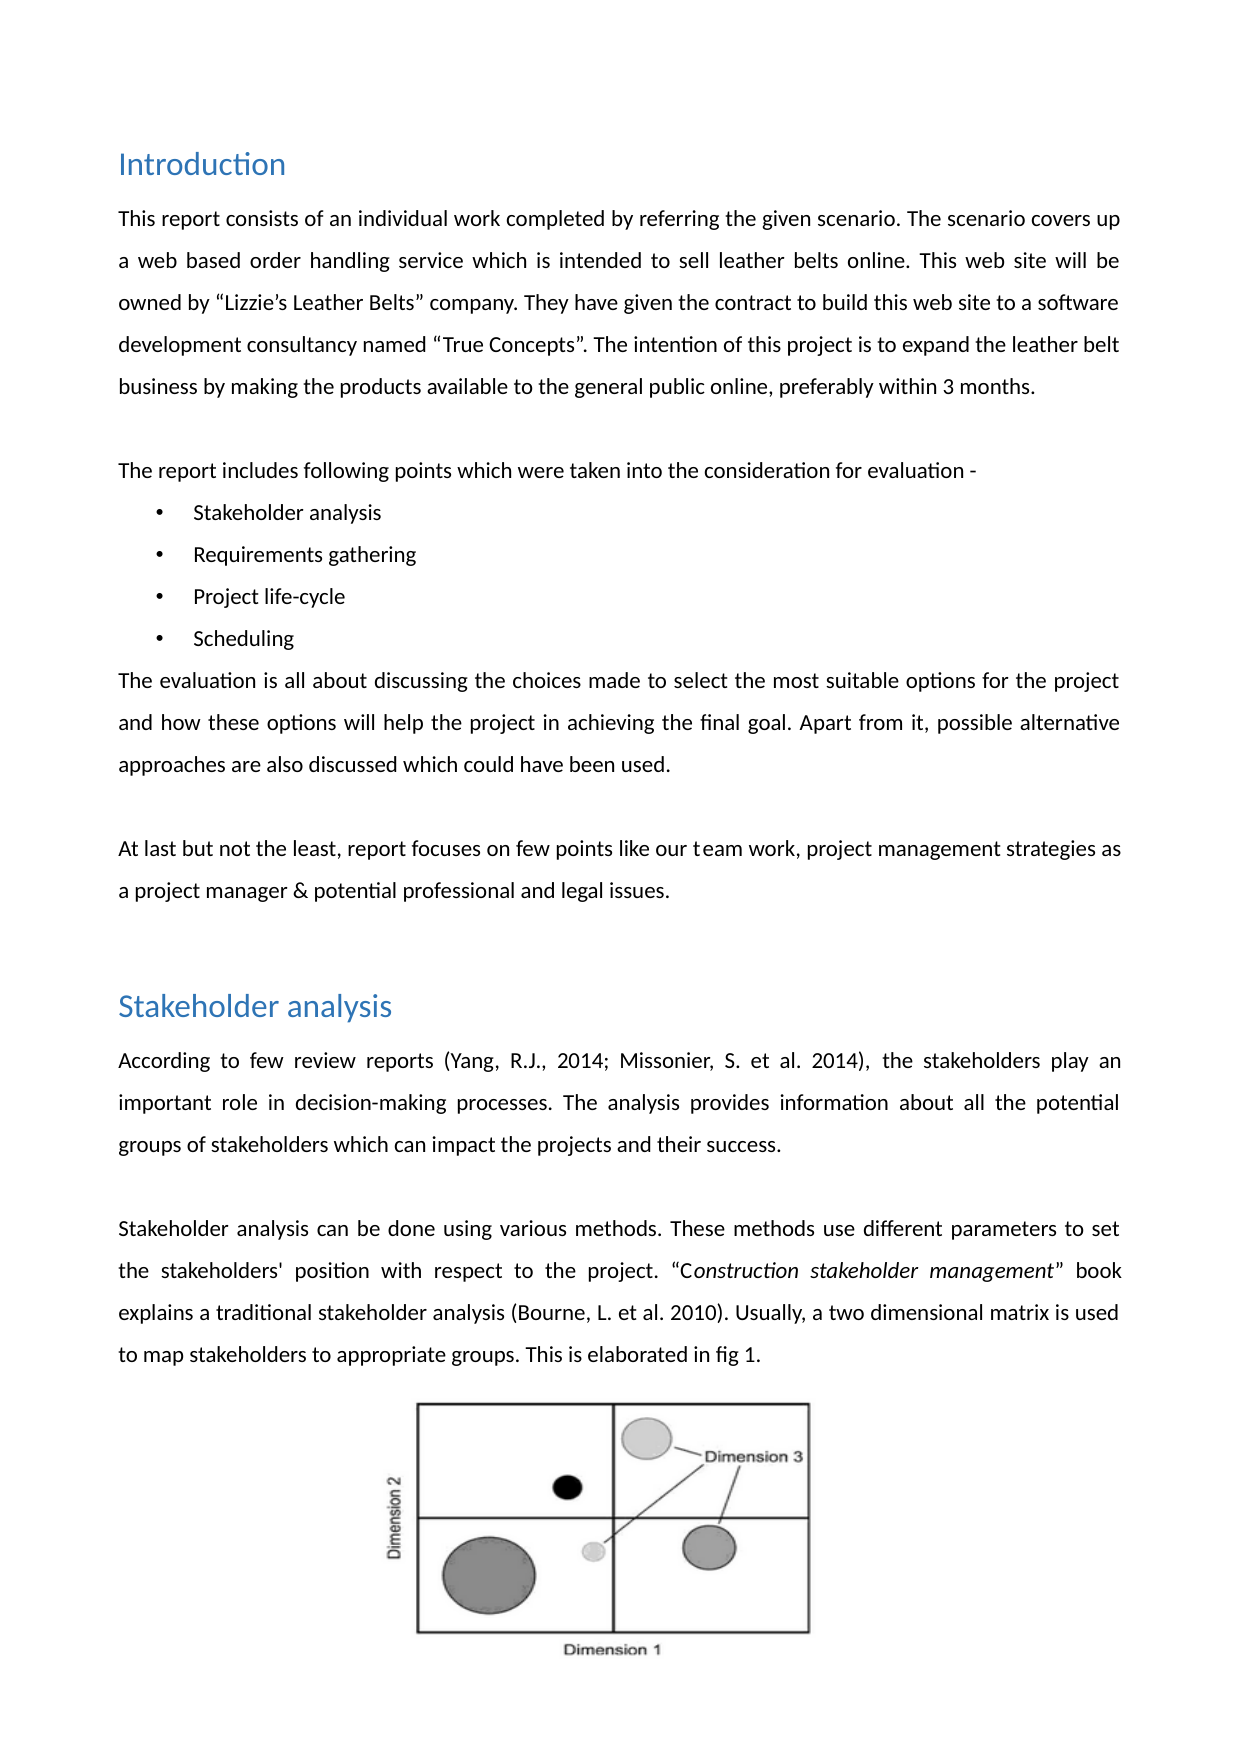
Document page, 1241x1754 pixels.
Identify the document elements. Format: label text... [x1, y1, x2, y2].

list Scheduling [156, 624, 1122, 652]
subtitle Stakeholder analysis [118, 985, 1122, 1026]
text At last but not the least, report focuses on few points like our team work, project management strategies as a project manager & potential professional and legal issues. [118, 834, 1122, 904]
text The evaluation is all about discussing the choices made to select the most suitable options for the project and how these options will help the project in achieving the final goal. Apart from it, possible alternative approaches are also discussed which could have been used. [118, 666, 1122, 778]
list Project life-cycle [156, 582, 1122, 610]
list Stakeholder analysis [156, 498, 1122, 526]
list Requirements gathering [156, 540, 1122, 568]
text Stakeholder analysis can be done using various methods. These methods use different parameters to set the stakeholders' position with respect to the project. “Construction stakeholder management” book explains a traditional stakeholder analysis (Bourne, L. et al. 2010). Usually, a two dimensional matrix is used to map stakeholders to appropriate groups. This is elaborated in fig 1. [118, 1214, 1122, 1368]
text The report includes following points which were taken into the consideration for evaluation - [118, 456, 1122, 484]
text According to few review reports (Yang, R.J., 2014; Missonier, S. et al. 2014), the stakeholders play an important role in decision-making processes. The analysis provides information about all the potential groups of stakeholders which can impact the projects and their success. [118, 1046, 1122, 1158]
subtitle Introduction [118, 143, 1122, 184]
text This report consists of an individual work completed by referring the given scenario. The scenario covers up a web based order handling service which is intended to sell leather belts online. This web site will be owned by “Lizzie’s Leather Belts” company. They have given the contract to build this web site to a software development consultancy named “True Concepts”. The intention of this project is to expand the leather belt business by making the products available to the general public online, preferably within 3 months. [118, 204, 1122, 400]
picture [318, 1373, 886, 1674]
